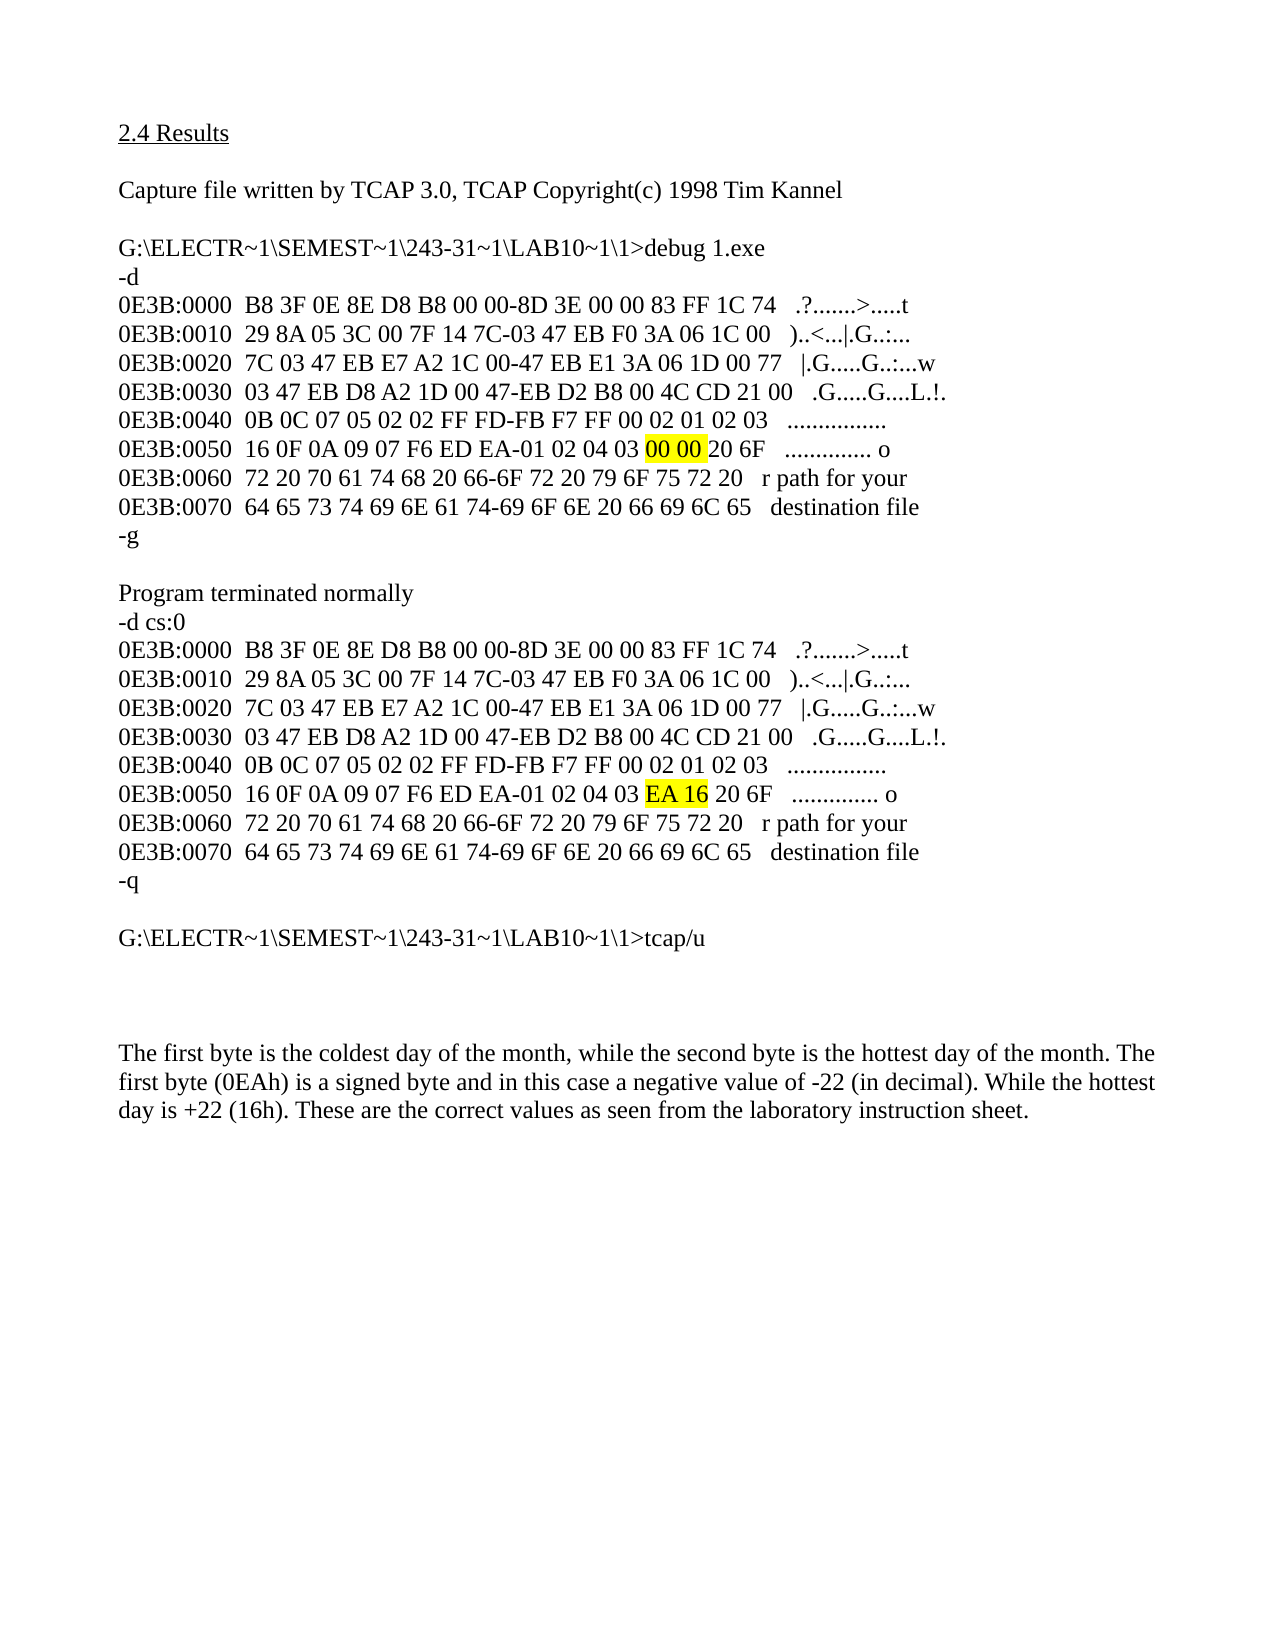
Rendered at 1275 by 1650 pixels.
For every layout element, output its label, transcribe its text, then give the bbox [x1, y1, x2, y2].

text 0E3B:0070 64 65 73 74 69 6E 61 74-69 6F 6E 20 66 69 6C 65 destination file [118, 837, 1157, 866]
text 2.4 Results [118, 118, 1157, 147]
text -d cs:0 [118, 607, 1157, 636]
text -g [118, 521, 1157, 549]
text Capture file written by TCAP 3.0, TCAP Copyright(c) 1998 Tim Kannel [118, 176, 1157, 204]
text 0E3B:0050 16 0F 0A 09 07 F6 ED EA-01 02 04 03 EA 16 20 6F .............. o [118, 779, 1157, 808]
text 0E3B:0020 7C 03 47 EB E7 A2 1C 00-47 EB E1 3A 06 1D 00 77 |.G.....G..:...w [118, 693, 1157, 722]
text 0E3B:0000 B8 3F 0E 8E D8 B8 00 00-8D 3E 00 00 83 FF 1C 74 .?.......>.....t [118, 291, 1157, 319]
text -q [118, 866, 1157, 894]
text 0E3B:0030 03 47 EB D8 A2 1D 00 47-EB D2 B8 00 4C CD 21 00 .G.....G....L.!. [118, 377, 1157, 406]
text 0E3B:0070 64 65 73 74 69 6E 61 74-69 6F 6E 20 66 69 6C 65 destination file [118, 492, 1157, 521]
text Program terminated normally [118, 578, 1157, 607]
text 0E3B:0060 72 20 70 61 74 68 20 66-6F 72 20 79 6F 75 72 20 r path for your [118, 808, 1157, 837]
text 0E3B:0010 29 8A 05 3C 00 7F 14 7C-03 47 EB F0 3A 06 1C 00 )..<...|.G..:... [118, 664, 1157, 693]
text 0E3B:0010 29 8A 05 3C 00 7F 14 7C-03 47 EB F0 3A 06 1C 00 )..<...|.G..:... [118, 319, 1157, 348]
text 0E3B:0000 B8 3F 0E 8E D8 B8 00 00-8D 3E 00 00 83 FF 1C 74 .?.......>.....t [118, 636, 1157, 664]
text The first byte is the coldest day of the month, while the second byte is the hottest day of the month. The first byte (0EAh) is a signed byte and in this case a negative value of -22 (in decimal). While the hottest day is +22 (16h). These are the correct values as seen from the laboratory instruction sheet. [118, 1038, 1157, 1124]
text 0E3B:0020 7C 03 47 EB E7 A2 1C 00-47 EB E1 3A 06 1D 00 77 |.G.....G..:...w [118, 348, 1157, 377]
text 0E3B:0030 03 47 EB D8 A2 1D 00 47-EB D2 B8 00 4C CD 21 00 .G.....G....L.!. [118, 722, 1157, 751]
text 0E3B:0060 72 20 70 61 74 68 20 66-6F 72 20 79 6F 75 72 20 r path for your [118, 463, 1157, 492]
text G:\ELECTR~1\SEMEST~1\243-31~1\LAB10~1\1>tcap/u [118, 923, 1157, 952]
text 0E3B:0040 0B 0C 07 05 02 02 FF FD-FB F7 FF 00 02 01 02 03 ................ [118, 406, 1157, 434]
text G:\ELECTR~1\SEMEST~1\243-31~1\LAB10~1\1>debug 1.exe [118, 233, 1157, 262]
text 0E3B:0040 0B 0C 07 05 02 02 FF FD-FB F7 FF 00 02 01 02 03 ................ [118, 751, 1157, 779]
text -d [118, 262, 1157, 291]
text 0E3B:0050 16 0F 0A 09 07 F6 ED EA-01 02 04 03 00 00 20 6F .............. o [118, 434, 1157, 463]
